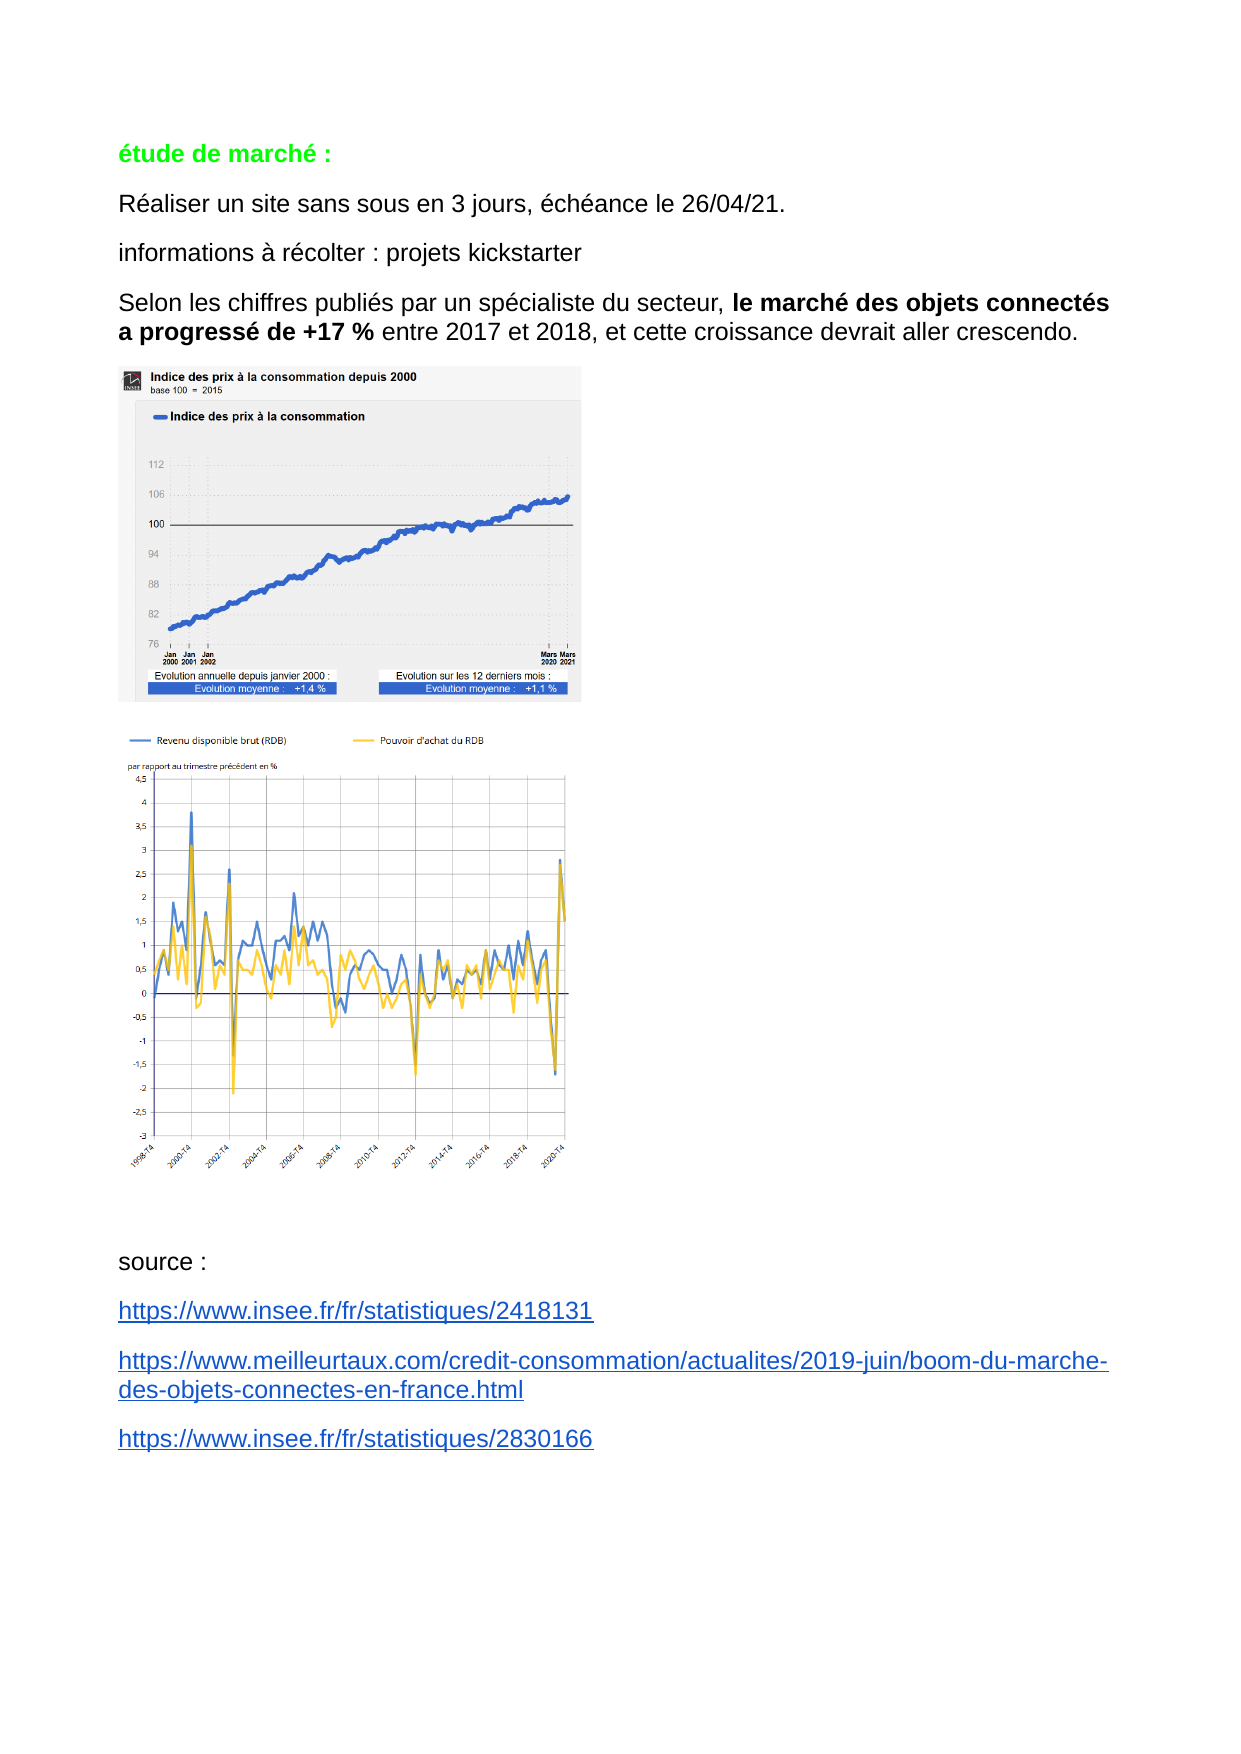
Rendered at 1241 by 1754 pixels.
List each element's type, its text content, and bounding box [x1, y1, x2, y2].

text informations à récolter : projets kickstarter [118, 238, 1122, 267]
picture [118, 722, 584, 1177]
text étude de marché : [118, 139, 1122, 168]
text https://www.insee.fr/fr/statistiques/2418131 [118, 1296, 1122, 1325]
text Réaliser un site sans sous en 3 jours, échéance le 26/04/21. [118, 188, 1122, 217]
text source : [118, 1247, 1122, 1275]
text https://www.insee.fr/fr/statistiques/2830166 [118, 1424, 1122, 1453]
picture [118, 366, 582, 702]
text https://www.meilleurtaux.com/credit-consommation/actualites/2019-juin/boom-du-marche-des-objets-connectes-en-france.html [118, 1346, 1122, 1403]
text Selon les chiffres publiés par un spécialiste du secteur, le marché des objets connectés a progressé de +17 % entre 2017 et 2018, et cette croissance devrait aller crescendo. [118, 288, 1122, 345]
